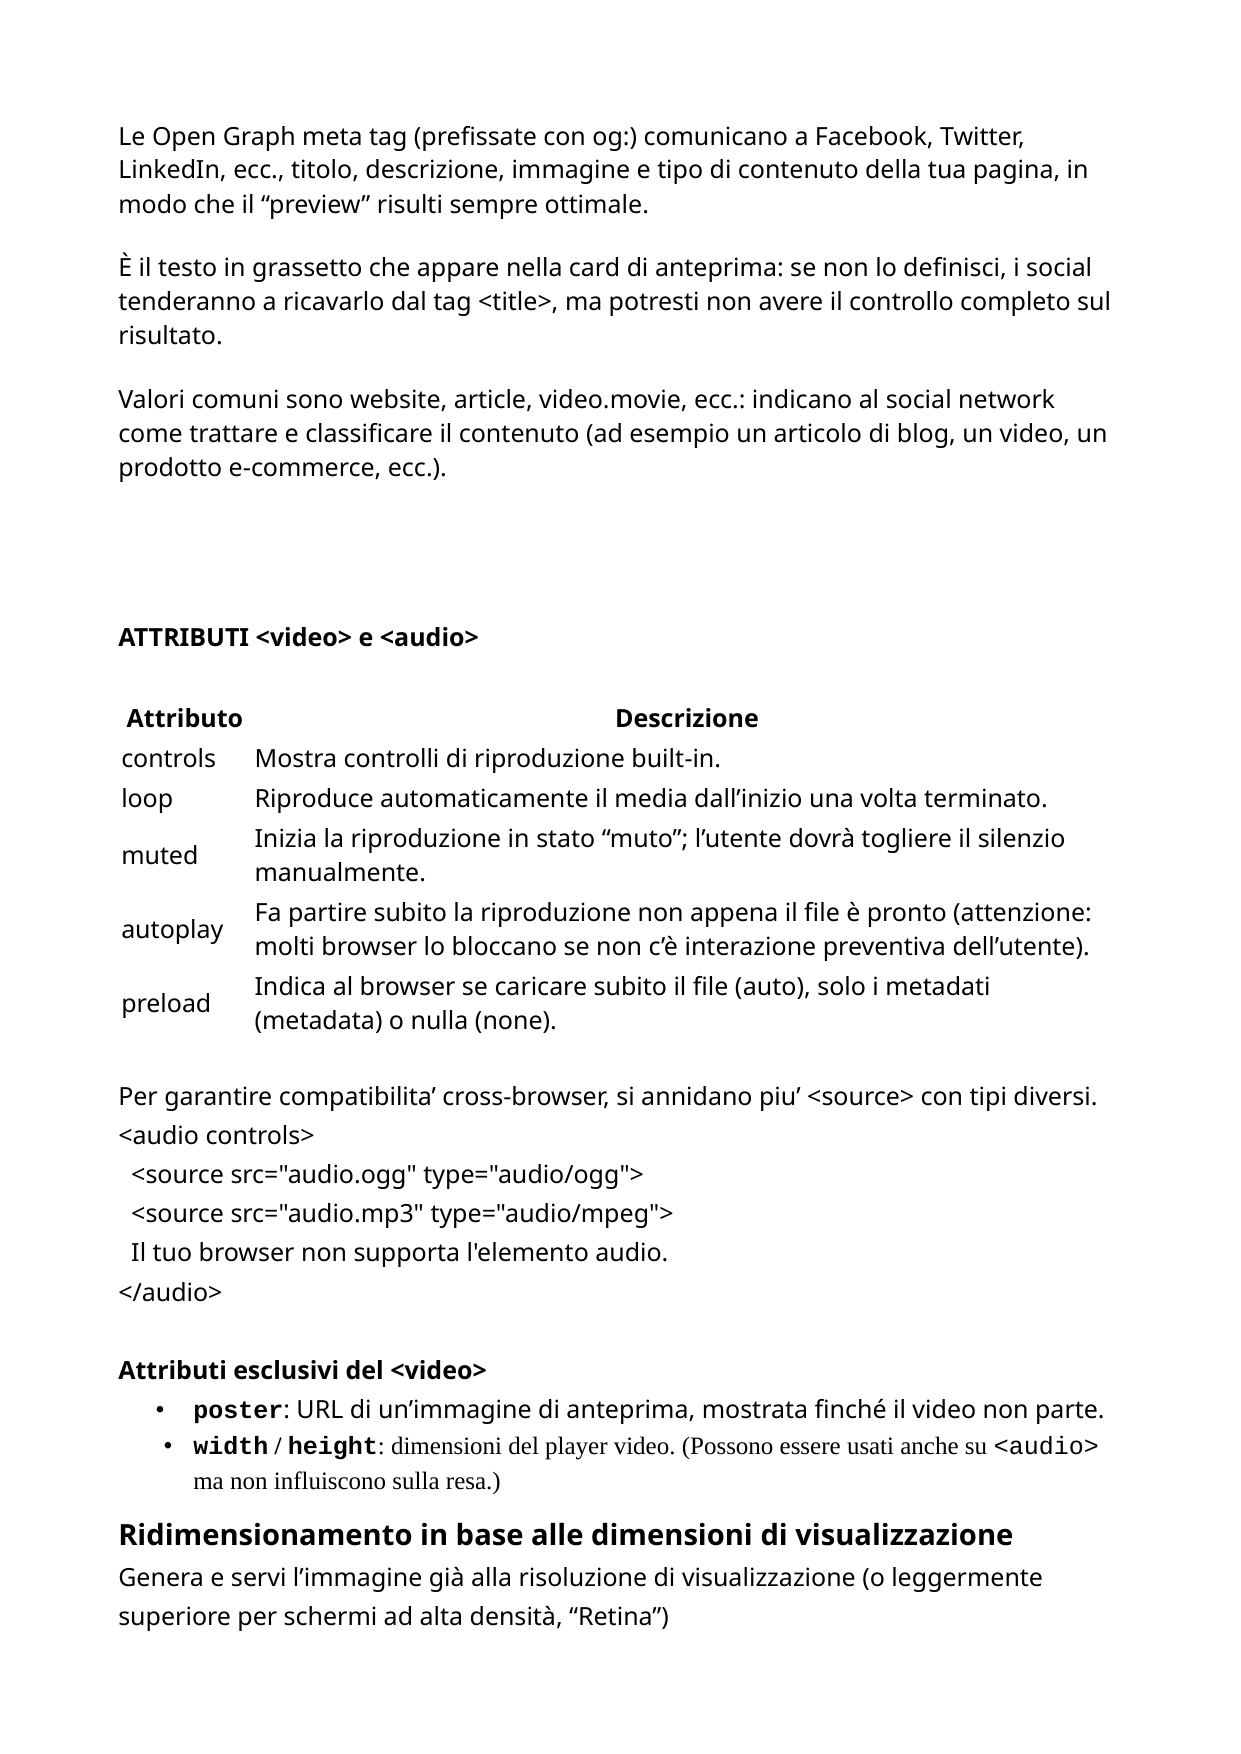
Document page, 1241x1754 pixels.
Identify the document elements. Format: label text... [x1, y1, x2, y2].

text Genera e servi l’immagine già alla risoluzione di visualizzazione (o leggermente superiore per schermi ad alta densità, “Retina”) [118, 1559, 1122, 1633]
text <source src="audio.mp3" type="audio/mpeg"> [118, 1196, 1122, 1230]
table_cell Inizia la riproduzione in stato “muto”; l’utente dovrà togliere il silenzio manualmente. [251, 818, 1122, 891]
text <audio controls> [118, 1118, 1122, 1152]
table_cell preload [118, 965, 251, 1039]
table_cell muted [118, 818, 251, 891]
table_cell Indica al browser se caricare subito il file (auto), solo i metadati (metadata) o nulla (none). [251, 965, 1122, 1039]
table_header Descrizione [251, 698, 1122, 738]
text Le Open Graph meta tag (prefissate con og:) comunicano a Facebook, Twitter, LinkedIn, ecc., titolo, descrizione, immagine e tipo di contenuto della tua pagina, in modo che il “preview” risulti sempre ottimale. [118, 118, 1122, 220]
text Per garantire compatibilita’ cross-browser, si annidano piu’ <source> con tipi diversi. [118, 1078, 1122, 1112]
table_header Attributo [118, 698, 251, 738]
list width / height: dimensioni del player video. (Possono essere usati anche su <audio> ma non influiscono sulla resa.) [164, 1431, 1122, 1495]
list poster: URL di un’immagine di anteprima, mostrata finché il video non parte. [156, 1392, 1122, 1426]
table_cell controls [118, 738, 251, 777]
table_cell autoplay [118, 891, 251, 965]
text Il tuo browser non supporta l'elemento audio. [118, 1235, 1122, 1269]
text <source src="audio.ogg" type="audio/ogg"> [118, 1157, 1122, 1191]
table_cell Mostra controlli di riproduzione built‑in. [251, 738, 1122, 777]
text ATTRIBUTI <video> e <audio> [118, 619, 1122, 653]
text È il testo in grassetto che appare nella card di anteprima: se non lo definisci, i social tenderanno a ricavarlo dal tag <title>, ma potresti non avere il controllo completo sul risultato. [118, 250, 1122, 352]
text Ridimensionamento in base alle dimensioni di visualizzazione [118, 1514, 1122, 1553]
table_cell Riproduce automaticamente il media dall’inizio una volta terminato. [251, 778, 1122, 817]
table_cell loop [118, 778, 251, 817]
table_cell Fa partire subito la riproduzione non appena il file è pronto (attenzione: molti browser lo bloccano se non c’è interazione preventiva dell’utente). [251, 891, 1122, 965]
text Valori comuni sono website, article, video.movie, ecc.: indicano al social network come trattare e classificare il contenuto (ad esempio un articolo di blog, un video, un prodotto e‑commerce, ecc.). [118, 381, 1122, 484]
text </audio> [118, 1274, 1122, 1308]
text Attributi esclusivi del <video> [118, 1353, 1122, 1387]
